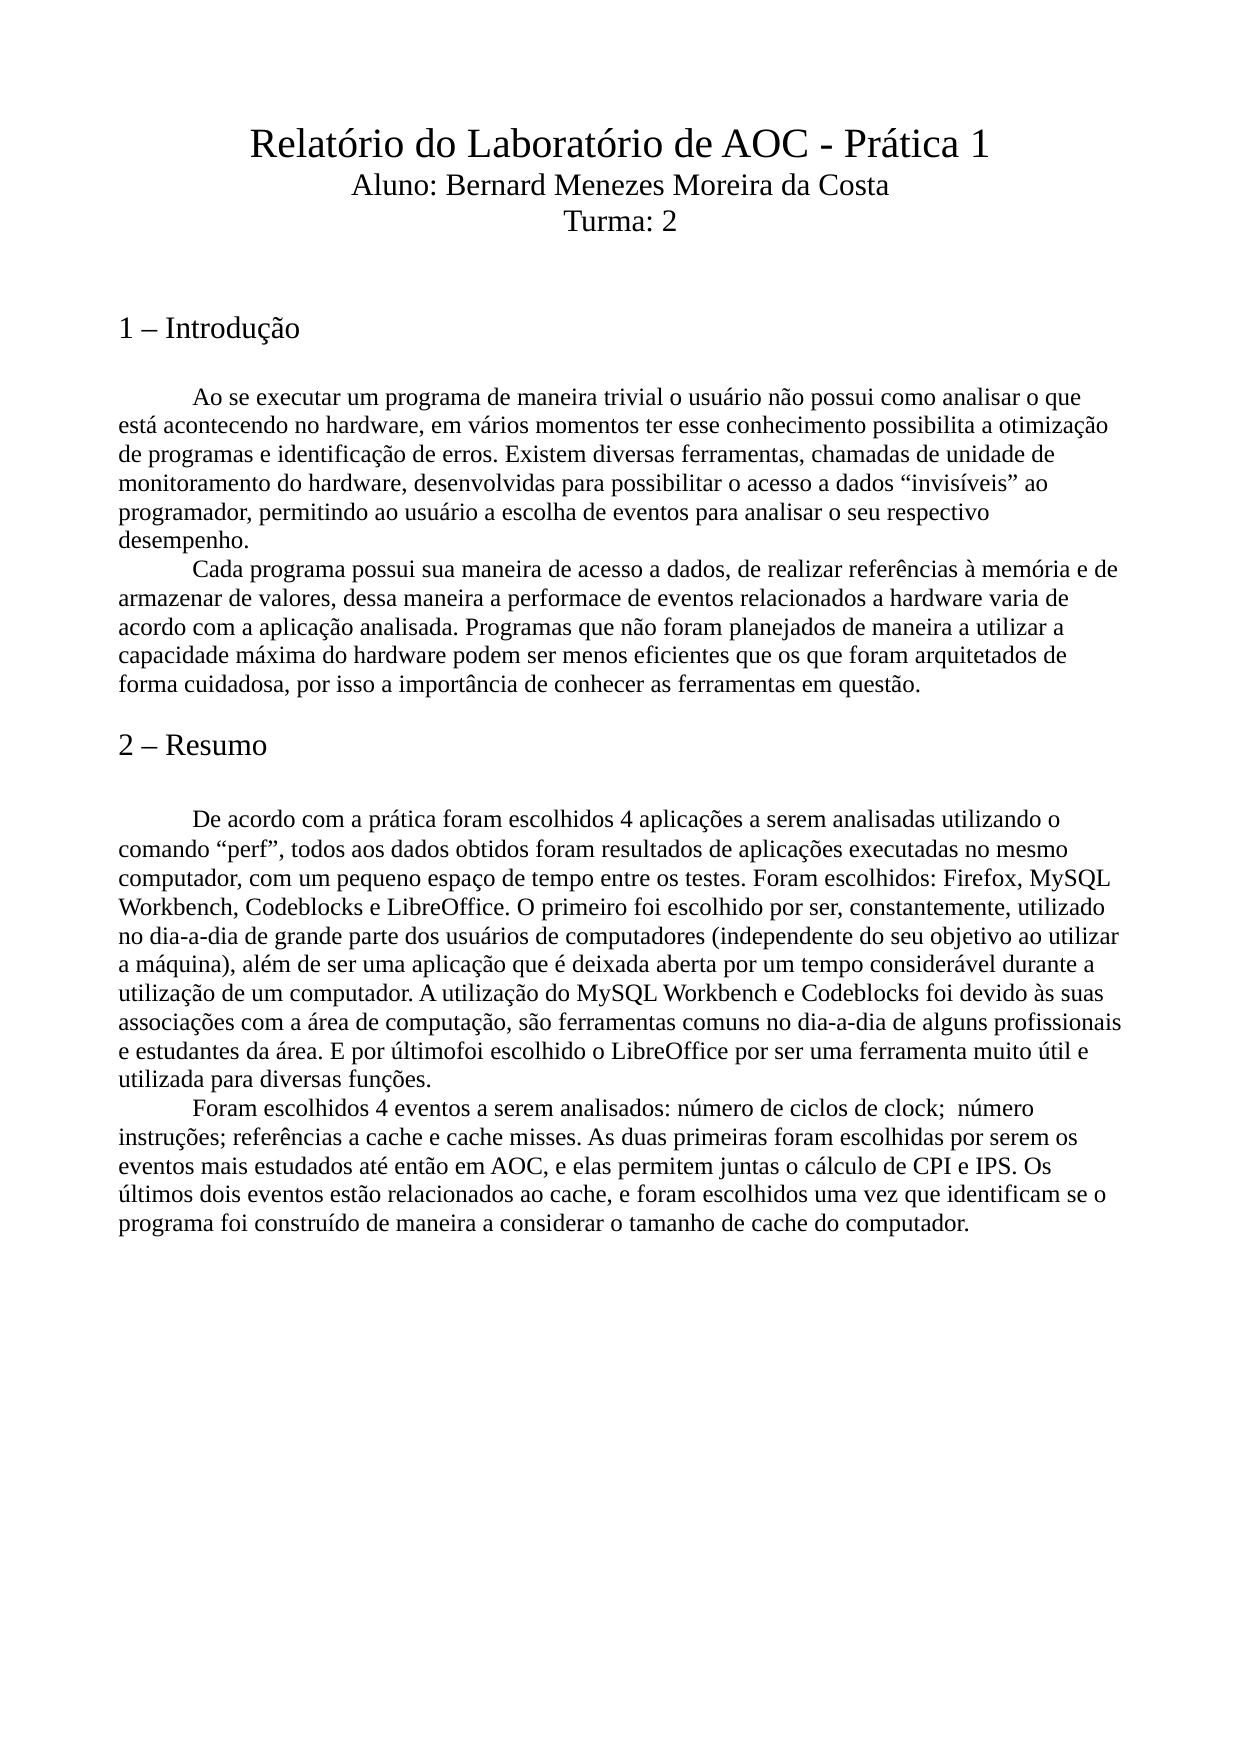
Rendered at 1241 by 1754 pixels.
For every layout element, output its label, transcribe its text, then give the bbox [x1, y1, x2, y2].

text Relatório do Laboratório de AOC - Prática 1 [118, 118, 1122, 166]
text 2 – Resumo [118, 727, 1122, 763]
text Cada programa possui sua maneira de acesso a dados, de realizar referências à memória e de armazenar de valores, dessa maneira a performace de eventos relacionados a hardware varia de acordo com a aplicação analisada. Programas que não foram planejados de maneira a utilizar a capacidade máxima do hardware podem ser menos eficientes que os que foram arquitetados de forma cuidadosa, por isso a importância de conhecer as ferramentas em questão. [118, 554, 1122, 698]
text Ao se executar um programa de maneira trivial o usuário não possui como analisar o que está acontecendo no hardware, em vários momentos ter esse conhecimento possibilita a otimização de programas e identificação de erros. Existem diversas ferramentas, chamadas de unidade de monitoramento do hardware, desenvolvidas para possibilitar o acesso a dados “invisíveis” ao programador, permitindo ao usuário a escolha de eventos para analisar o seu respectivo desempenho. [118, 382, 1122, 554]
text Aluno: Bernard Menezes Moreira da Costa [118, 166, 1122, 202]
text 1 – Introdução [118, 310, 1122, 346]
text De acordo com a prática foram escolhidos 4 aplicações a serem analisadas utilizando o comando “perf”, todos aos dados obtidos foram resultados de aplicações executadas no mesmo computador, com um pequeno espaço de tempo entre os testes. Foram escolhidos: Firefox, MySQL Workbench, Codeblocks e LibreOffice. O primeiro foi escolhido por ser, constantemente, utilizado no dia-a-dia de grande parte dos usuários de computadores (independente do seu objetivo ao utilizar a máquina), além de ser uma aplicação que é deixada aberta por um tempo considerável durante a utilização de um computador. A utilização do MySQL Workbench e Codeblocks foi devido às suas associações com a área de computação, são ferramentas comuns no dia-a-dia de alguns profissionais e estudantes da área. E por últimofoi escolhido o LibreOffice por ser uma ferramenta muito útil e utilizada para diversas funções. [118, 798, 1122, 1093]
text Turma: 2 [118, 202, 1122, 238]
text Foram escolhidos 4 eventos a serem analisados: número de ciclos de clock; número instruções; referências a cache e cache misses. As duas primeiras foram escolhidas por serem os eventos mais estudados até então em AOC, e elas permitem juntas o cálculo de CPI e IPS. Os últimos dois eventos estão relacionados ao cache, e foram escolhidos uma vez que identificam se o programa foi construído de maneira a considerar o tamanho de cache do computador. [118, 1093, 1122, 1237]
